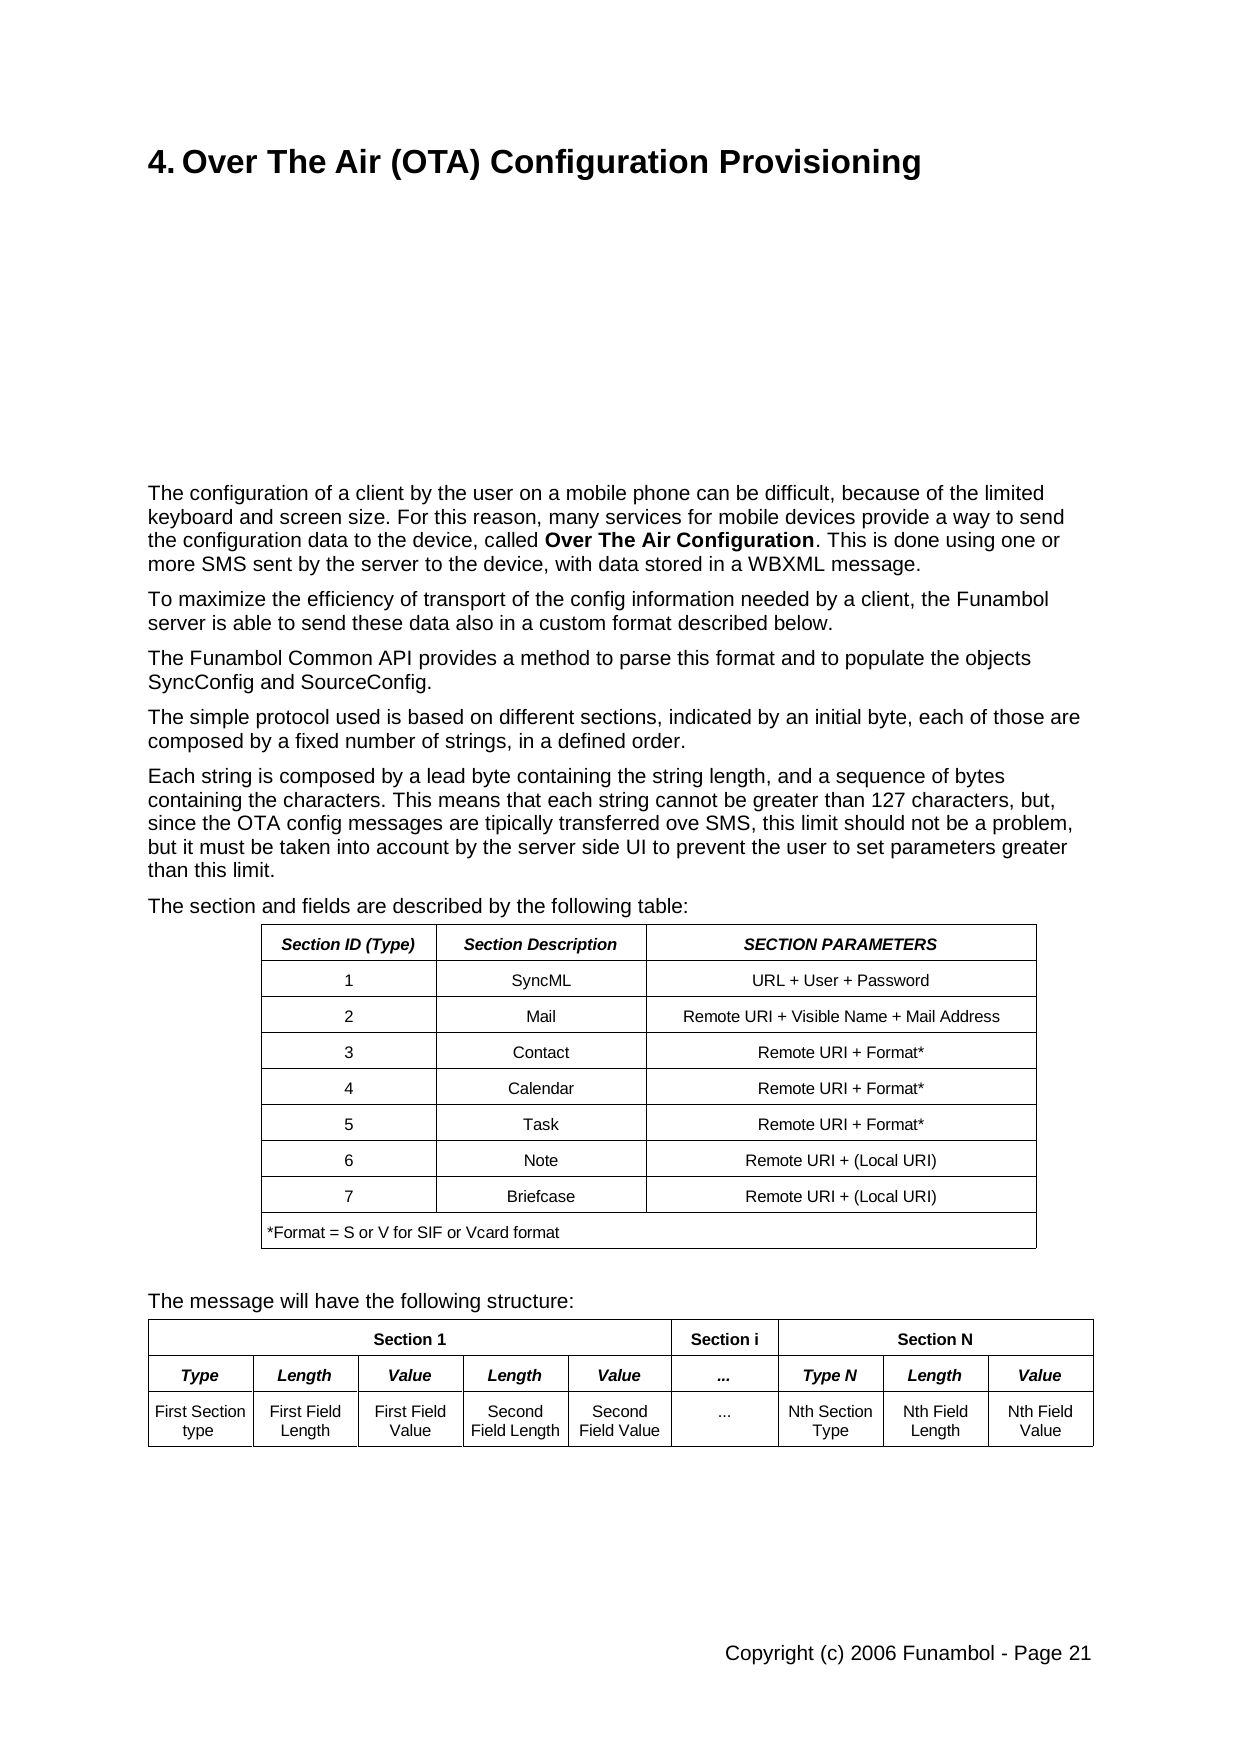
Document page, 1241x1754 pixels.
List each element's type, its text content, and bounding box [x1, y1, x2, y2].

table_cell Nth Field Value [989, 1392, 1093, 1446]
table_cell Contact [437, 1033, 646, 1068]
table_cell First Field Length [254, 1392, 357, 1446]
table_cell First Field Value [359, 1392, 462, 1446]
table_cell Value [569, 1356, 671, 1391]
table_cell Type [149, 1356, 252, 1391]
table_cell Remote URI + Format* [647, 1033, 1036, 1068]
table_header Section 1 [149, 1320, 671, 1355]
table_cell ... [672, 1356, 778, 1391]
table_cell Second Field Value [569, 1392, 671, 1446]
table_header SECTION PARAMETERS [647, 925, 1036, 960]
text Each string is composed by a lead byte containing the string length, and a sequence of bytes containing the characters. This means that each string cannot be greater than 127 characters, but, since the OTA config messages are tipically transferred ove SMS, this limit should not be a problem, but it must be taken into account by the server side UI to prevent the user to set parameters greater than this limit. [148, 764, 1093, 882]
table_cell Remote URI + Visible Name + Mail Address [647, 997, 1036, 1032]
text The simple protocol used is based on different sections, indicated by an initial byte, each of those are composed by a fixed number of strings, in a defined order. [148, 706, 1093, 753]
table_cell Nth Field Length [884, 1392, 988, 1446]
table_cell Remote URI + (Local URI) [647, 1177, 1036, 1212]
table_cell First Section type [149, 1392, 252, 1446]
table_cell 3 [262, 1033, 436, 1068]
table_cell Length [254, 1356, 357, 1391]
table_cell 6 [262, 1141, 436, 1176]
table_cell Task [437, 1105, 646, 1140]
table_cell 2 [262, 997, 436, 1032]
table_cell Remote URI + Format* [647, 1069, 1036, 1104]
table_cell 5 [262, 1105, 436, 1140]
table_cell Value [989, 1356, 1093, 1391]
table_cell Length [464, 1356, 568, 1391]
table_cell 7 [262, 1177, 436, 1212]
text The Funambol Common API provides a method to parse this format and to populate the objects SyncConfig and SourceConfig. [148, 647, 1093, 694]
table_cell Value [359, 1356, 462, 1391]
table_cell Remote URI + Format* [647, 1105, 1036, 1140]
text The section and fields are described by the following table: [148, 894, 1093, 918]
table_header Section N [779, 1320, 1093, 1355]
text The message will have the following structure: [148, 1289, 1093, 1313]
table_cell Briefcase [437, 1177, 646, 1212]
table_cell SyncML [437, 961, 646, 996]
text To maximize the efficiency of transport of the config information needed by a client, the Funambol server is able to send these data also in a custom format described below. [148, 588, 1093, 635]
table_cell Length [884, 1356, 988, 1391]
table_cell Nth Section Type [779, 1392, 883, 1446]
table_header Section i [672, 1320, 778, 1355]
table_cell Mail [437, 997, 646, 1032]
table_cell 4 [262, 1069, 436, 1104]
table_cell Remote URI + (Local URI) [647, 1141, 1036, 1176]
subtitle Over The Air (OTA) Configuration Provisioning [148, 143, 1093, 180]
table_cell URL + User + Password [647, 961, 1036, 996]
text The configuration of a client by the user on a mobile phone can be difficult, because of the limited keyboard and screen size. For this reason, many services for mobile devices provide a way to send the configuration data to the device, called Over The Air Configuration. This is done using one or more SMS sent by the server to the device, with data stored in a WBXML message. [148, 482, 1093, 576]
table_cell Type N [779, 1356, 883, 1391]
table_cell *Format = S or V for SIF or Vcard format [262, 1213, 1036, 1248]
table_header Section Description [437, 925, 646, 960]
table_header Section ID (Type) [262, 925, 436, 960]
table_cell Note [437, 1141, 646, 1176]
table_cell ... [672, 1392, 778, 1446]
table_cell Calendar [437, 1069, 646, 1104]
table_cell 1 [262, 961, 436, 996]
table_cell Second Field Length [464, 1392, 568, 1446]
